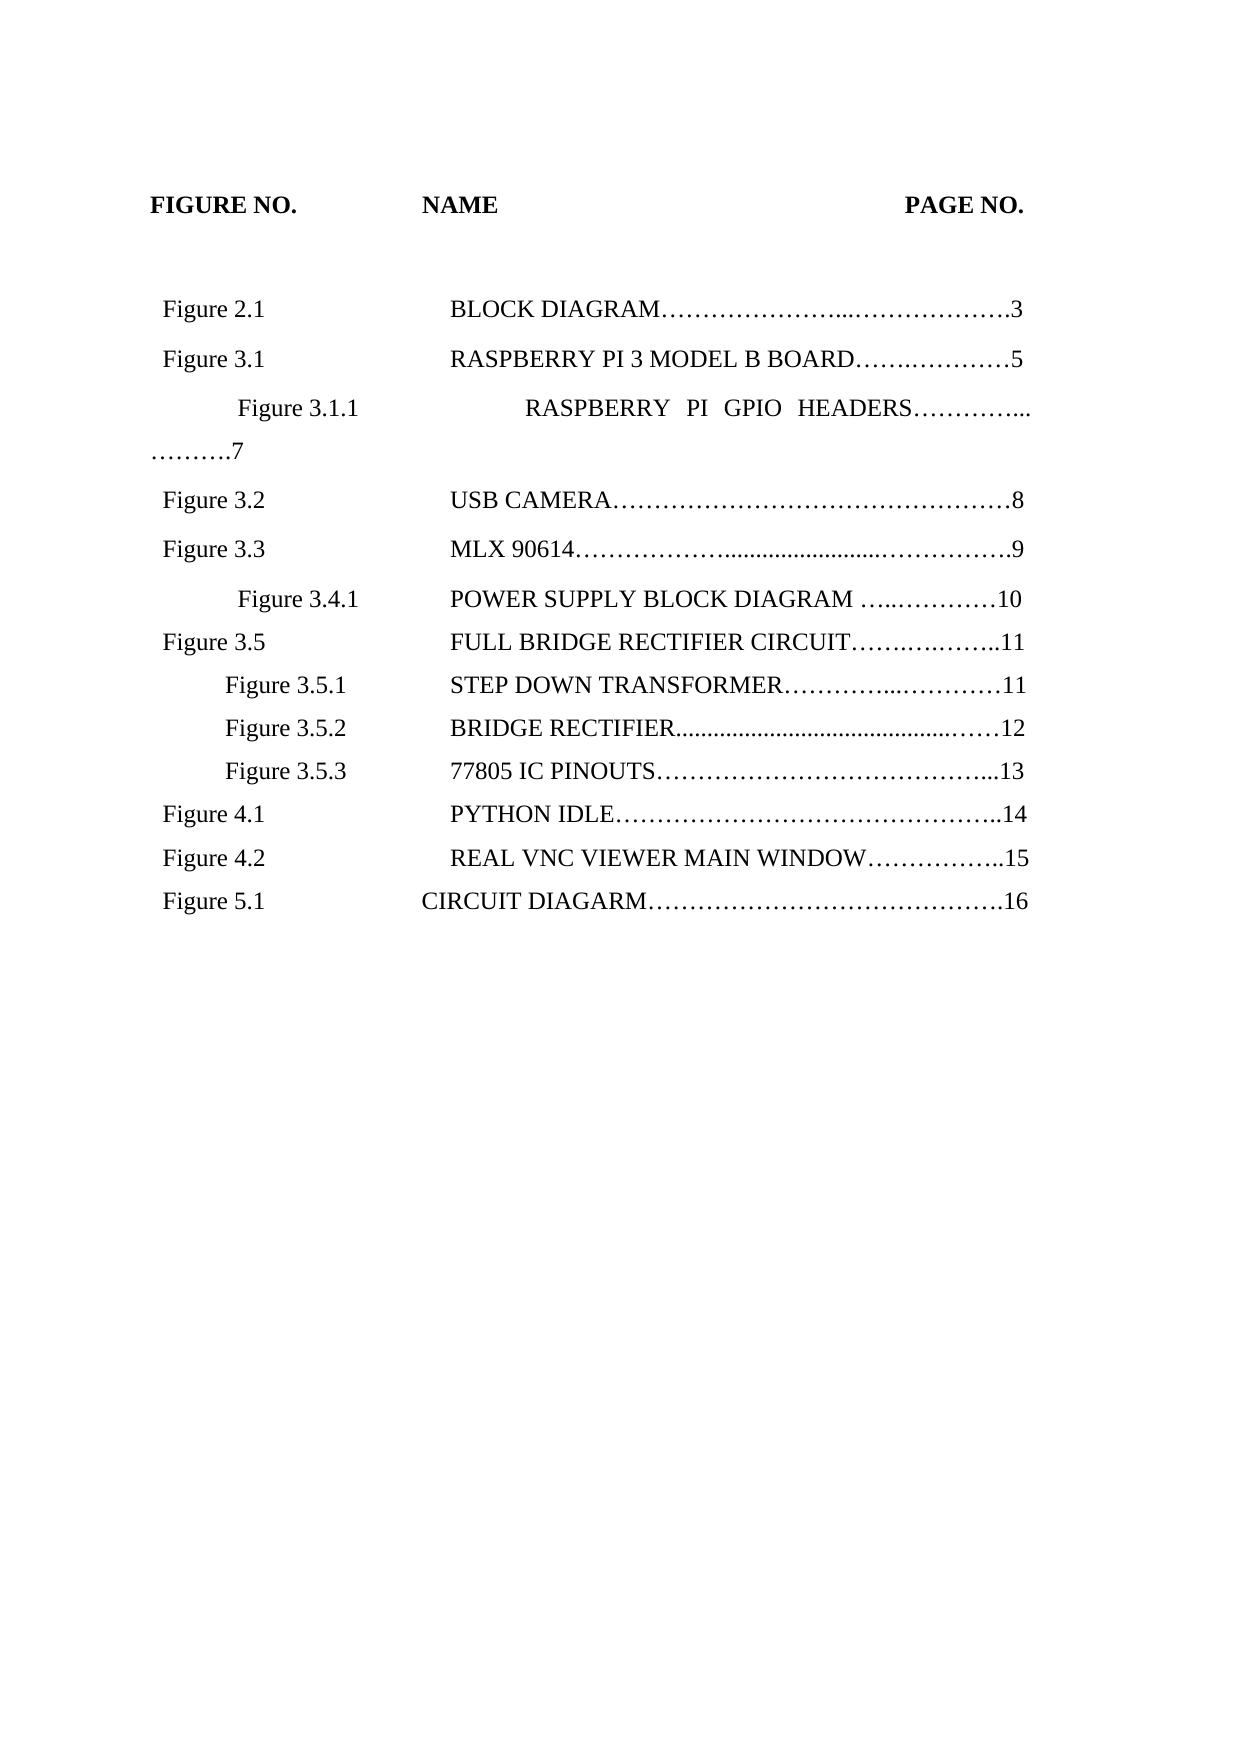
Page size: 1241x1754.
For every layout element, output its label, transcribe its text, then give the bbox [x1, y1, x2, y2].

text Figure 3.5 FULL BRIDGE RECTIFIER CIRCUIT…….….……..11 [150, 627, 1095, 656]
subtitle Figure 3.1 RASPBERRY PI 3 MODEL B BOARD…….…………5 [150, 344, 1032, 372]
subtitle Figure 3.1.1 RASPBERRY PI GPIO HEADERS…………...……….7 [150, 393, 1032, 465]
subtitle Figure 3.3 MLX 90614……………….........................…………….9 [150, 534, 1032, 563]
subtitle Figure 2.1 BLOCK DIAGRAM…………………...……………….3 [150, 294, 1032, 323]
text Figure 4.1 PYTHON IDLE………………………………………..14 [150, 799, 1095, 828]
text Figure 5.1 CIRCUIT DIAGARM…………………………………….16 [150, 886, 1095, 914]
text Figure 3.5.1 STEP DOWN TRANSFORMER…………...…………11 [150, 670, 1095, 699]
subtitle Figure 3.2 USB CAMERA…………………………………………8 [150, 485, 1032, 514]
text Figure 3.5.3 77805 IC PINOUTS…………………………………...13 [150, 756, 1095, 785]
subtitle Figure 3.4.1 POWER SUPPLY BLOCK DIAGRAM …..…………10 [150, 584, 1032, 613]
subtitle FIGURE NO. NAME PAGE NO. [150, 190, 1032, 218]
text Figure 3.5.2 BRIDGE RECTIFIER............................................……12 [150, 713, 1095, 742]
text Figure 4.2 REAL VNC VIEWER MAIN WINDOW……………..15 [150, 843, 1095, 871]
